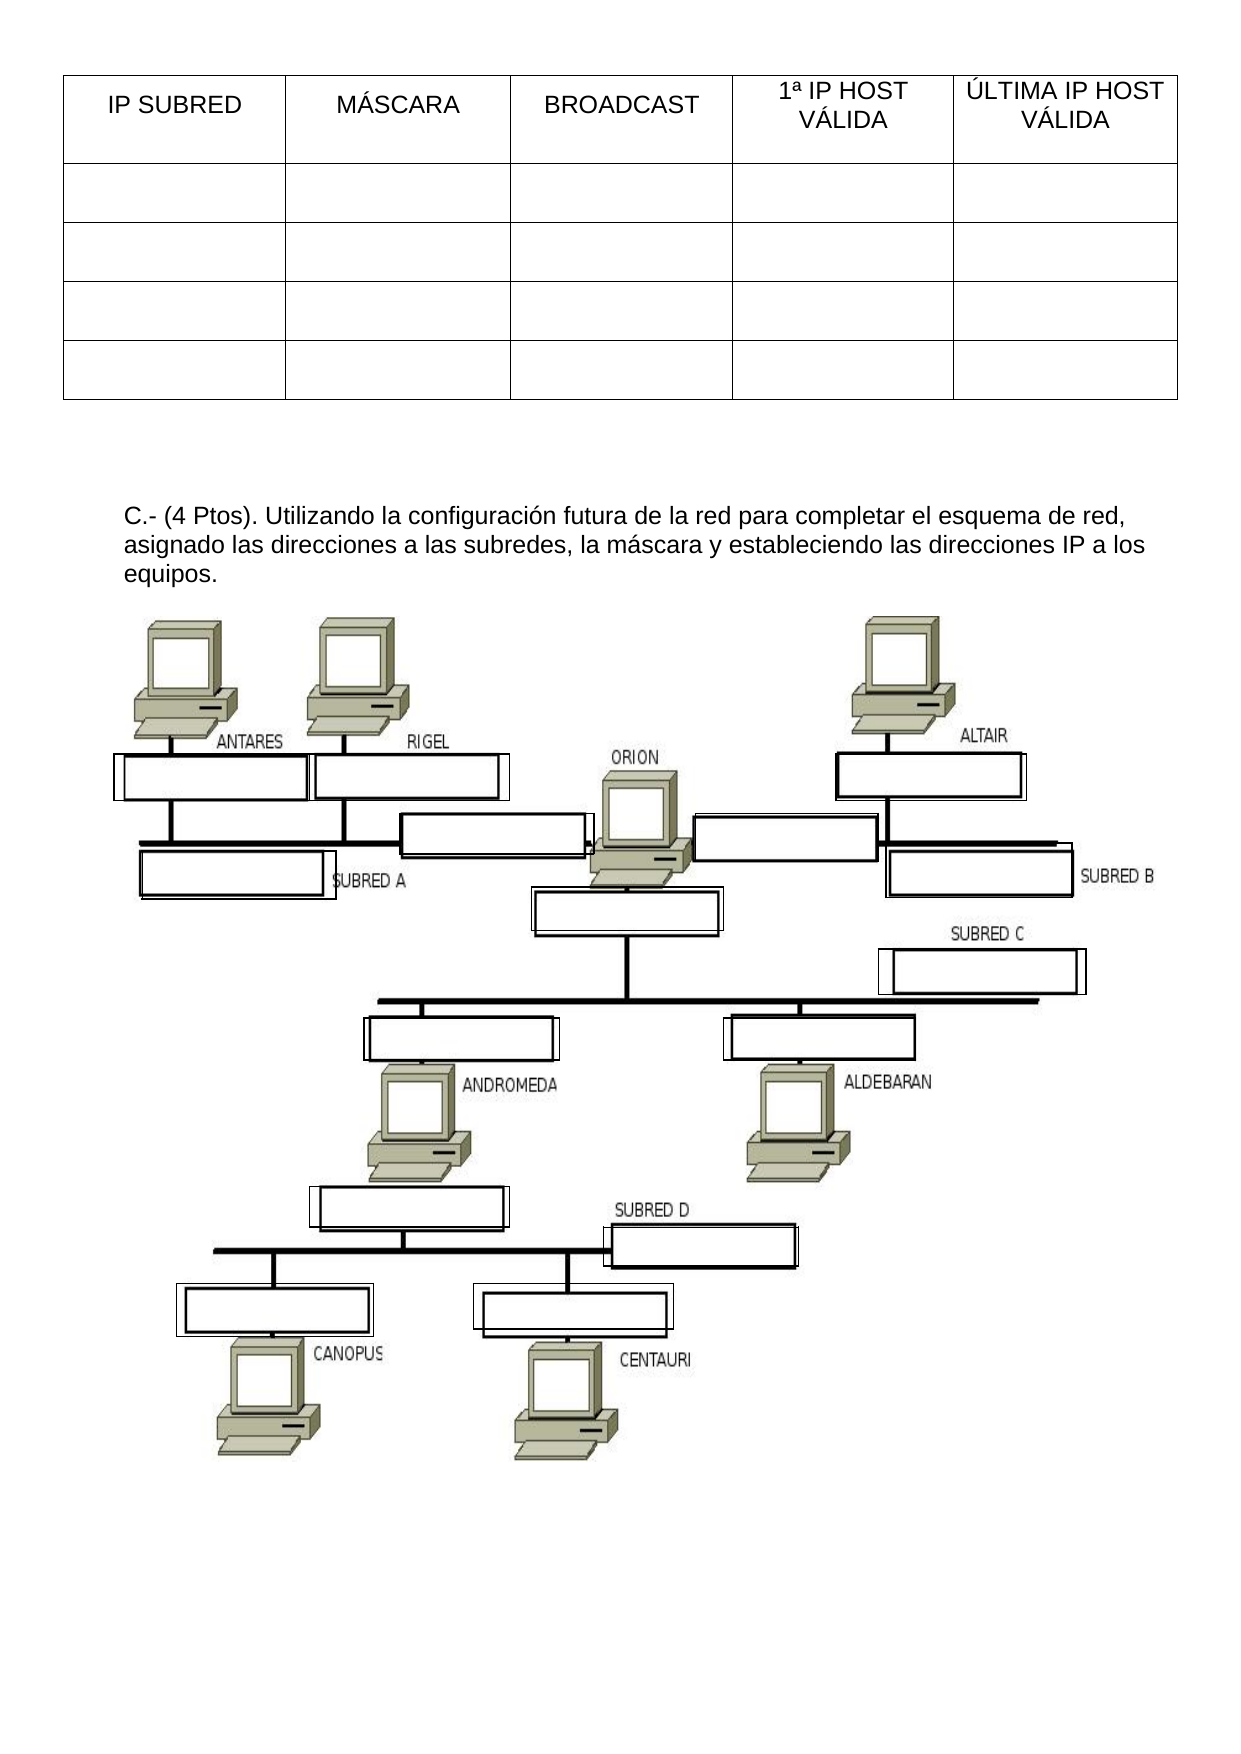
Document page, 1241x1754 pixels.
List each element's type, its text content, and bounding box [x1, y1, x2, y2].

table_cell [64, 223, 285, 281]
table_cell [954, 282, 1177, 339]
table_cell [954, 164, 1177, 222]
table_header 1ª IP HOST VÁLIDA [733, 76, 953, 163]
table_cell [733, 282, 953, 339]
table_cell [286, 223, 510, 281]
table_header ÚLTIMA IP HOST VÁLIDA [954, 76, 1177, 163]
table_cell [511, 341, 732, 398]
table_cell [64, 164, 285, 222]
table_cell [64, 282, 285, 339]
picture [123, 755, 309, 800]
table_cell [954, 341, 1177, 398]
table_header IP SUBRED [64, 76, 285, 163]
table_cell [733, 164, 953, 222]
table_cell [64, 341, 285, 398]
table_cell [733, 341, 953, 398]
text C.- (4 Ptos). Utilizando la configuración futura de la red para completar el esquema de red, asignado las direcciones a las subredes, la máscara y estableciendo las direcciones IP a los equipos. [123, 501, 1165, 587]
picture [310, 755, 509, 800]
table_header MÁSCARA [286, 76, 510, 163]
table_cell [286, 164, 510, 222]
table_header BROADCAST [511, 76, 732, 163]
table_cell [511, 282, 732, 339]
picture [123, 616, 1157, 1462]
table_cell [954, 223, 1177, 281]
table_cell [733, 223, 953, 281]
table_cell [511, 223, 732, 281]
table_cell [286, 282, 510, 339]
table_cell [286, 341, 510, 398]
table_cell [511, 164, 732, 222]
